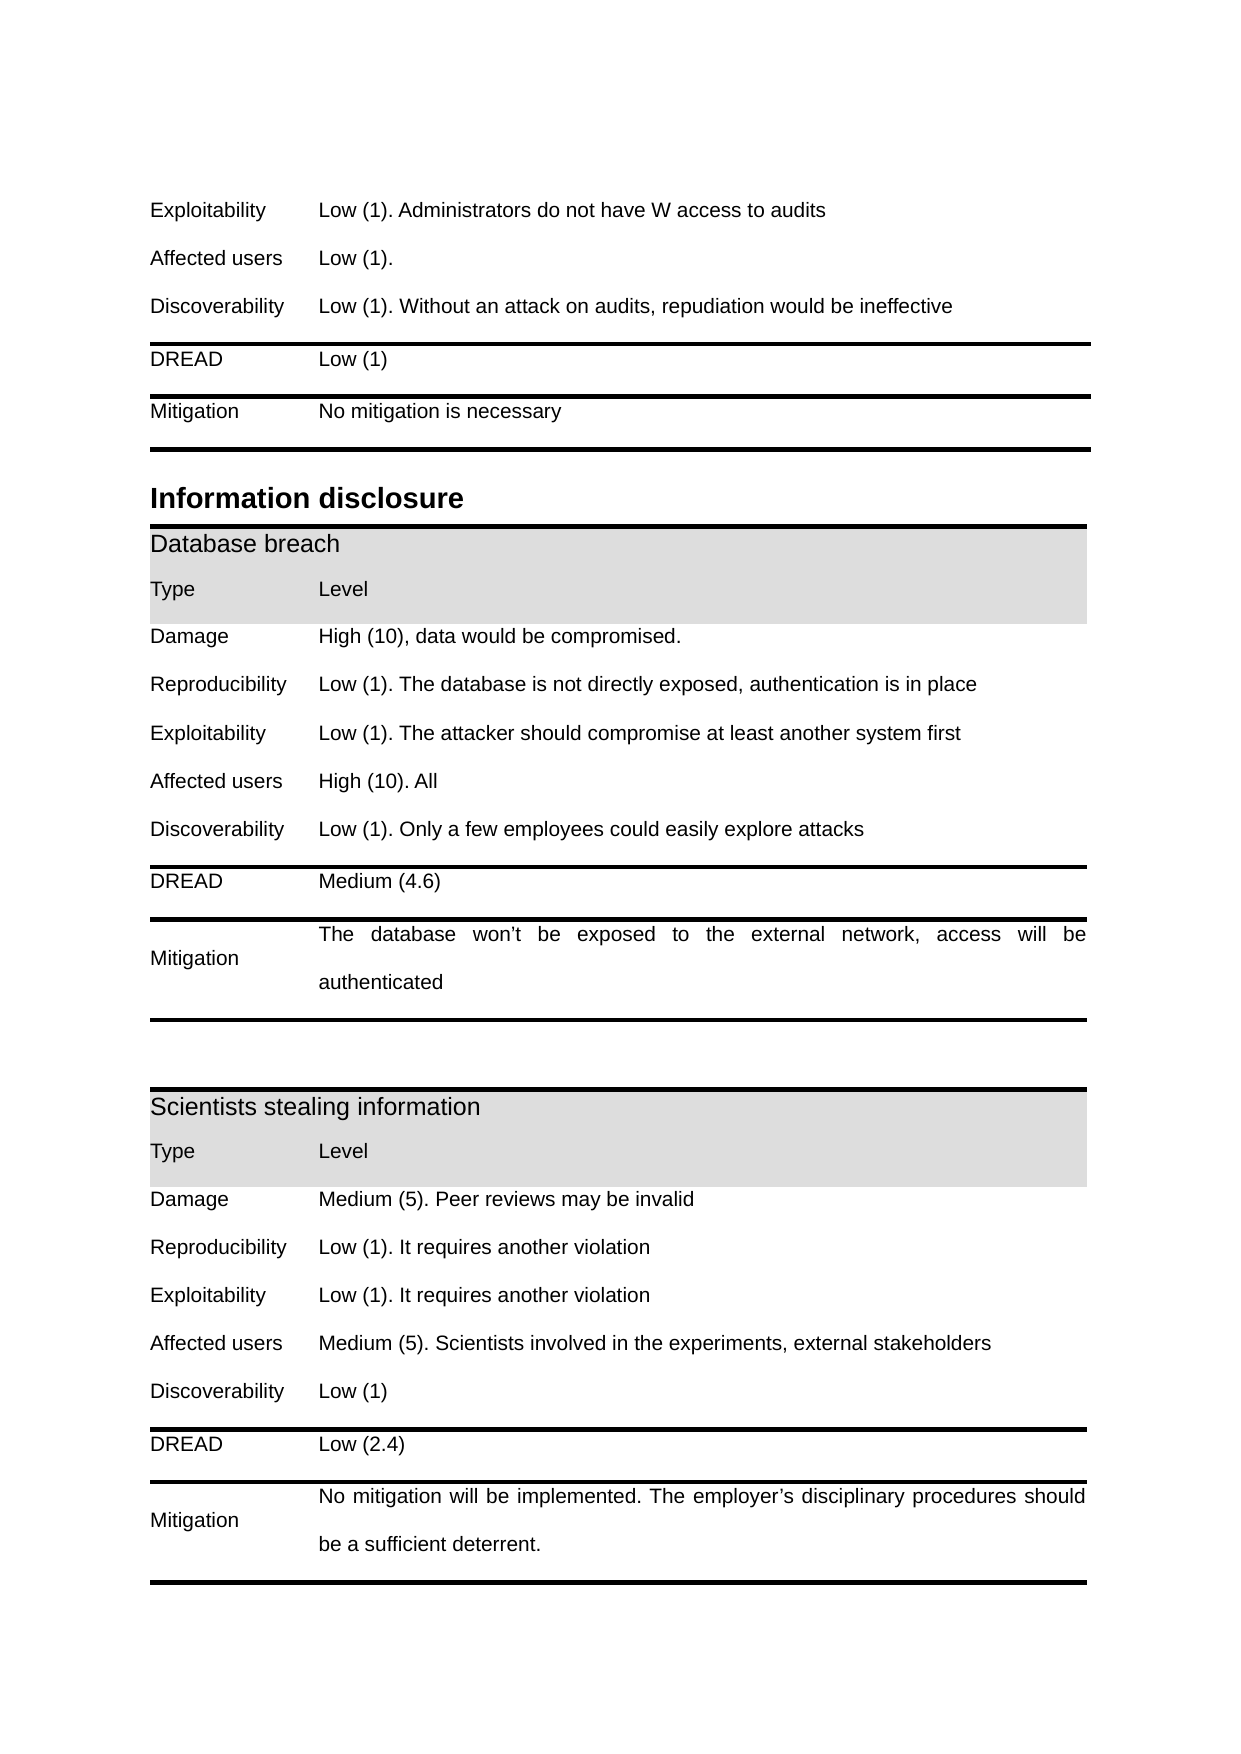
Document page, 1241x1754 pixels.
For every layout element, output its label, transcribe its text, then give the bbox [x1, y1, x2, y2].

table_cell Medium (5). Scientists involved in the experiments, external stakeholders [318, 1331, 1087, 1379]
table_cell Exploitability [150, 720, 318, 769]
table_cell Type [150, 1139, 318, 1187]
table_cell Low (1). The database is not directly exposed, authentication is in place [318, 672, 1087, 720]
table_cell Low (1). The attacker should compromise at least another system first [318, 720, 1087, 769]
table_cell Discoverability [150, 817, 318, 864]
table_cell Low (2.4) [318, 1432, 1087, 1479]
table_cell DREAD [150, 1432, 318, 1479]
table_cell High (10), data would be compromised. [318, 624, 1087, 672]
table_cell Low (1). Only a few employees could easily explore attacks [318, 817, 1087, 864]
table_cell High (10). All [318, 769, 1087, 817]
table_cell Low (1). Administrators do not have W access to audits [318, 198, 1091, 246]
table_cell Low (1). It requires another violation [318, 1283, 1087, 1331]
subtitle Information disclosure [150, 482, 1091, 515]
table_cell Reproducibility [150, 672, 318, 720]
table_cell The database won’t be exposed to the external network, access will be authenticated [318, 922, 1087, 1018]
table_cell Type [150, 576, 318, 624]
table_cell Low (1). It requires another violation [318, 1235, 1087, 1283]
table_cell Discoverability [150, 294, 318, 342]
table_header Database breach [150, 529, 1087, 576]
table_cell Affected users [150, 769, 318, 817]
table_cell Mitigation [150, 922, 318, 1018]
table_cell Mitigation [150, 399, 318, 447]
table_cell Low (1) [318, 1379, 1087, 1427]
table_cell Low (1) [318, 346, 1091, 394]
table_cell DREAD [150, 869, 318, 917]
table_cell DREAD [150, 346, 318, 394]
table_cell Level [318, 576, 1087, 624]
table_cell Affected users [150, 1331, 318, 1379]
table_header Scientists stealing information [150, 1092, 1087, 1139]
table_cell Exploitability [150, 198, 318, 246]
table_cell Exploitability [150, 1283, 318, 1331]
table_cell Low (1). Without an attack on audits, repudiation would be ineffective [318, 294, 1091, 342]
table_cell [150, 150, 318, 198]
table_cell Affected users [150, 246, 318, 294]
table_cell Medium (4.6) [318, 869, 1087, 917]
table_cell Discoverability [150, 1379, 318, 1427]
table_cell Medium (5). Peer reviews may be invalid [318, 1187, 1087, 1235]
table_cell Damage [150, 1187, 318, 1235]
table_cell No mitigation is necessary [318, 399, 1091, 447]
table_cell Reproducibility [150, 1235, 318, 1283]
table_cell Damage [150, 624, 318, 672]
table_cell No mitigation will be implemented. The employer’s disciplinary procedures should be a sufficient deterrent. [318, 1484, 1087, 1580]
table_cell Level [318, 1139, 1087, 1187]
table_cell Mitigation [150, 1484, 318, 1580]
table_cell Low (1). [318, 246, 1091, 294]
table_cell [318, 150, 1091, 198]
